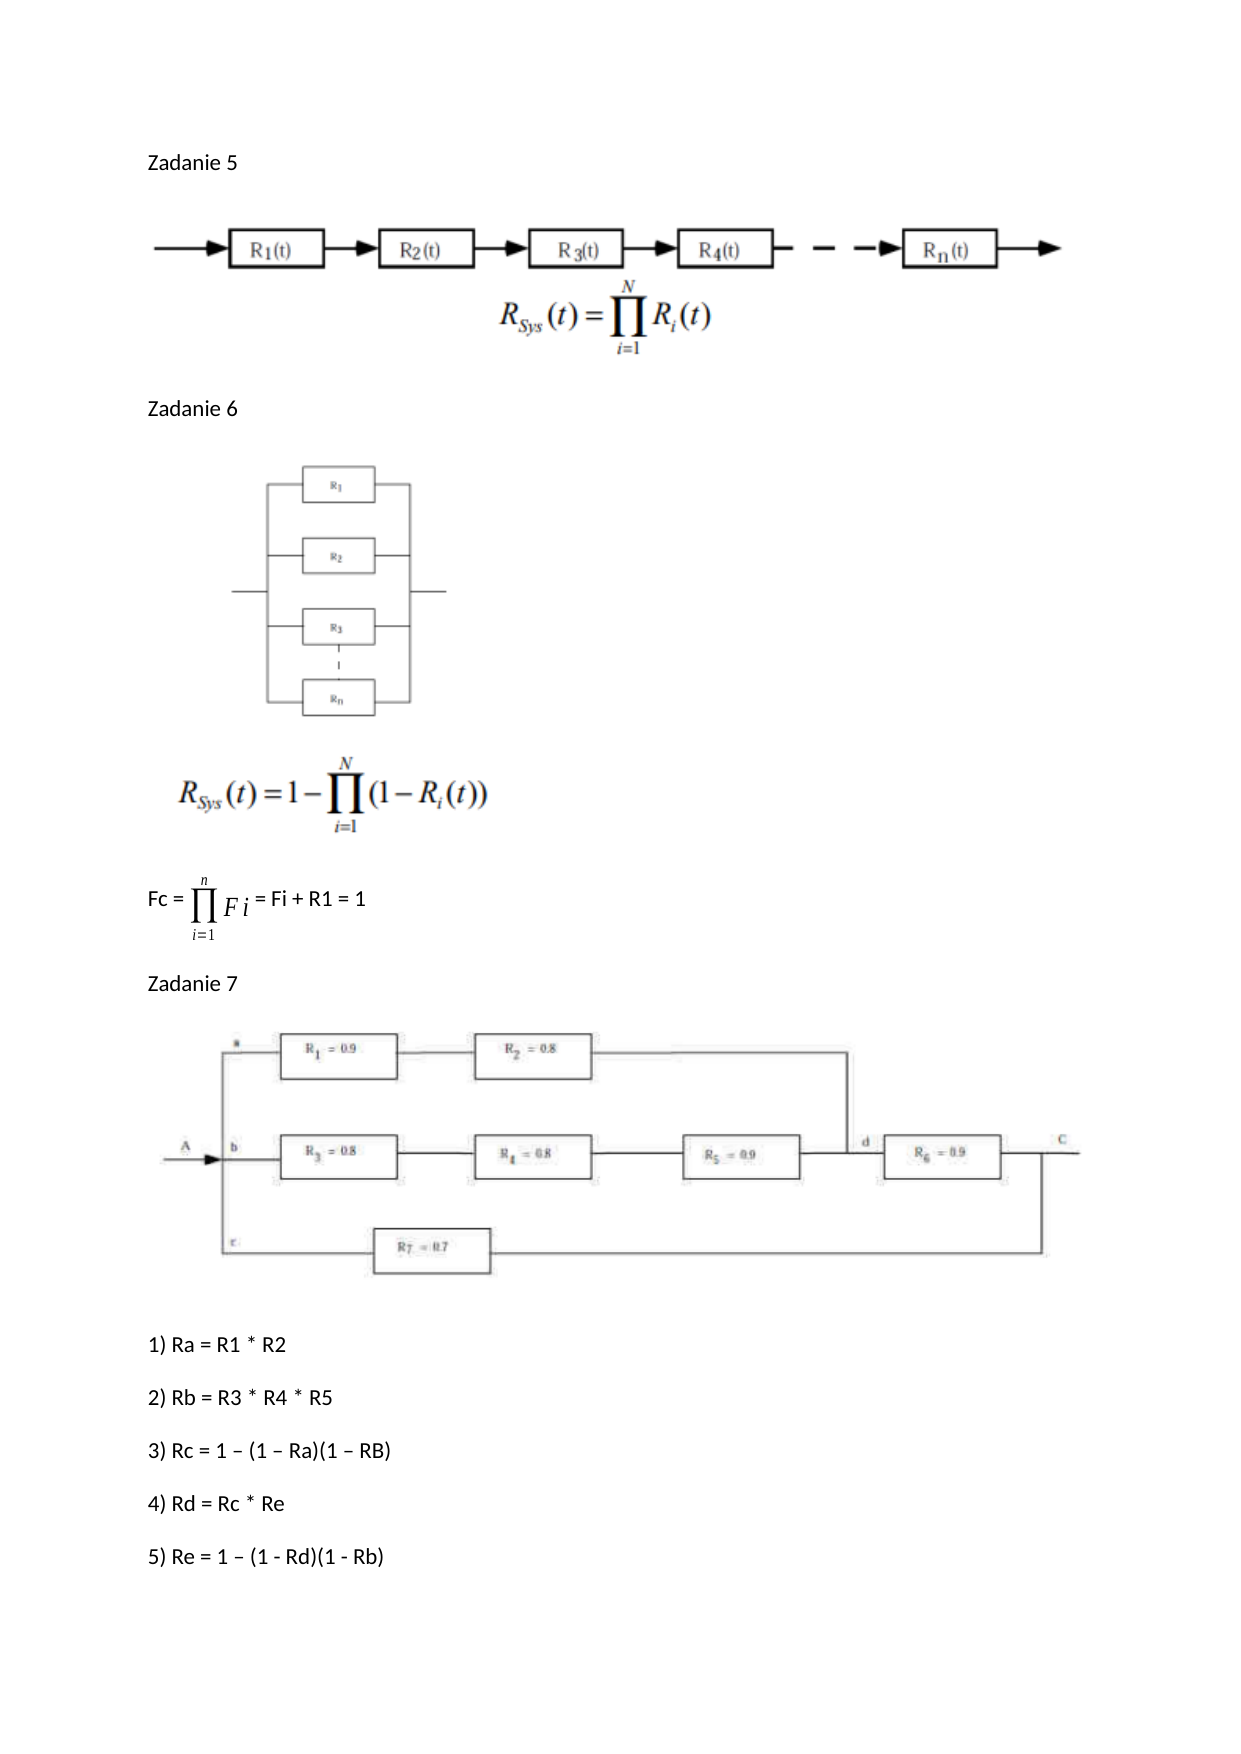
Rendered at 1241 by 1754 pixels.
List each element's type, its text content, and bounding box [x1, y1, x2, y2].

text Zadanie 6 [148, 394, 1093, 422]
text Zadanie 5 [148, 148, 1093, 176]
text 4) Rd = Rc * Re [148, 1489, 1093, 1517]
text Fc = = Fi + R1 = 1 [148, 869, 1093, 944]
text 2) Rb = R3 * R4 * R5 [148, 1383, 1093, 1411]
text 1) Ra = R1 * R2 [148, 1330, 1093, 1358]
text 5) Re = 1 – (1 - Rd)(1 - Rb) [148, 1542, 1093, 1570]
text Zadanie 7 [148, 969, 1093, 997]
text 3) Rc = 1 – (1 – Ra)(1 – RB) [148, 1436, 1093, 1464]
